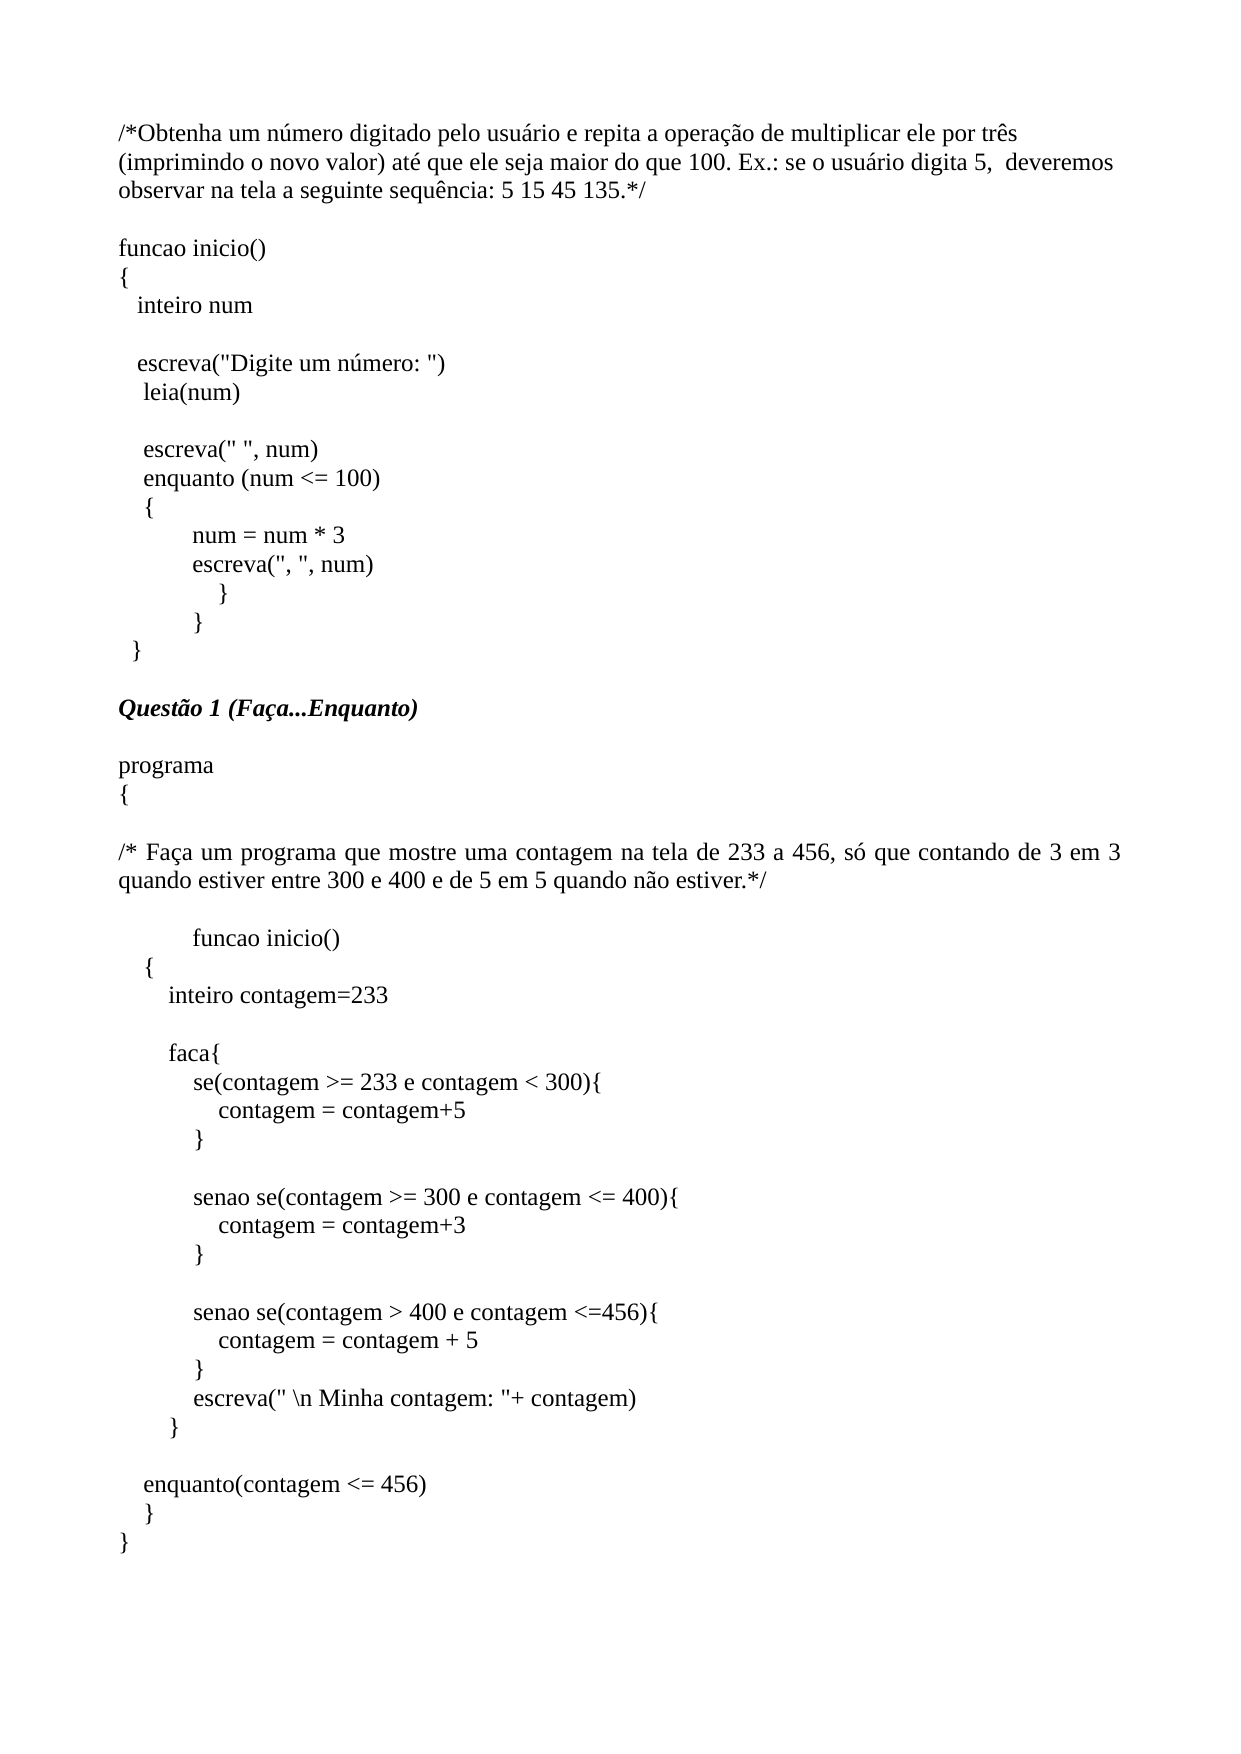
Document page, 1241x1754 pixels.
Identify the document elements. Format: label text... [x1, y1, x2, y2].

text { [118, 262, 1122, 291]
text faca{ [118, 1038, 1122, 1067]
text } [118, 578, 1122, 607]
text /* Faça um programa que mostre uma contagem na tela de 233 a 456, só que contando de 3 em 3 quando estiver entre 300 e 400 e de 5 em 5 quando não estiver.*/ [118, 837, 1122, 894]
text inteiro contagem=233 [118, 981, 1122, 1009]
text } [118, 1239, 1122, 1268]
text programa [118, 751, 1122, 779]
text senao se(contagem > 400 e contagem <=456){ [118, 1297, 1122, 1326]
text } [118, 636, 1122, 664]
text senao se(contagem >= 300 e contagem <= 400){ [118, 1182, 1122, 1211]
text { [118, 779, 1122, 808]
text Questão 1 (Faça...Enquanto) [118, 693, 1122, 722]
text contagem = contagem+3 [118, 1211, 1122, 1239]
text } [118, 1124, 1122, 1153]
text funcao inicio() [118, 233, 1122, 262]
text escreva(" \n Minha contagem: "+ contagem) [118, 1383, 1122, 1412]
text enquanto(contagem <= 456) [118, 1469, 1122, 1498]
text /*Obtenha um número digitado pelo usuário e repita a operação de multiplicar ele por três (imprimindo o novo valor) até que ele seja maior do que 100. Ex.: se o usuário digita 5, deveremos observar na tela a seguinte sequência: 5 15 45 135.*/ [118, 118, 1122, 204]
text } [118, 1412, 1122, 1441]
text se(contagem >= 233 e contagem < 300){ [118, 1067, 1122, 1096]
text escreva(" ", num) [118, 434, 1122, 463]
text } [118, 1498, 1122, 1527]
text leia(num) [118, 377, 1122, 406]
text contagem = contagem+5 [118, 1096, 1122, 1124]
text { [118, 492, 1122, 521]
text funcao inicio() [118, 923, 1122, 952]
text escreva("Digite um número: ") [118, 348, 1122, 377]
text } [118, 1527, 1122, 1556]
text } [118, 1354, 1122, 1383]
text num = num * 3 [118, 521, 1122, 549]
text enquanto (num <= 100) [118, 463, 1122, 492]
text escreva(", ", num) [118, 549, 1122, 578]
text { [118, 952, 1122, 981]
text inteiro num [118, 291, 1122, 319]
text } [118, 607, 1122, 636]
text contagem = contagem + 5 [118, 1326, 1122, 1354]
